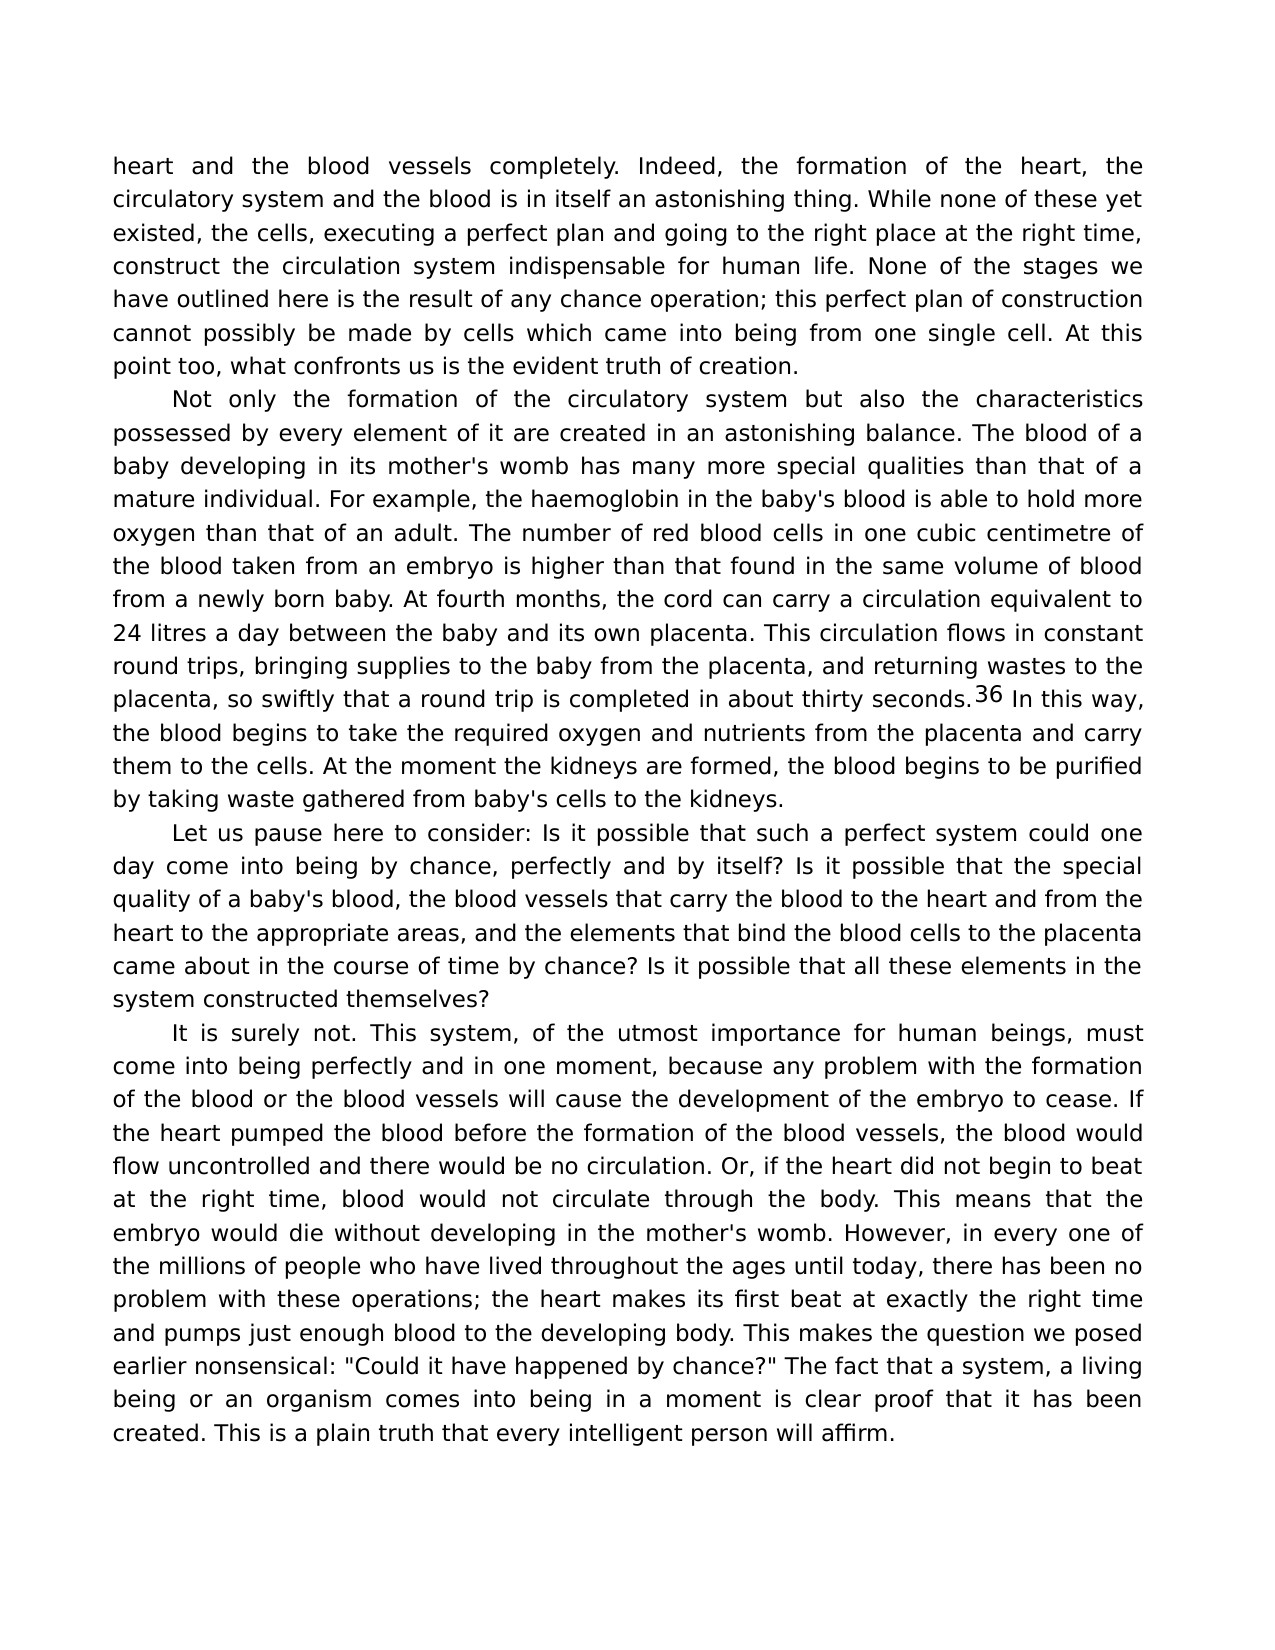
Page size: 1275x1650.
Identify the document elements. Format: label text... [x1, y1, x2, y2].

text It is surely not. This system, of the utmost importance for human beings, must come into being perfectly and in one moment, because any problem with the formation of the blood or the blood vessels will cause the development of the embryo to cease. If the heart pumped the blood before the formation of the blood vessels, the blood would flow uncontrolled and there would be no circulation. Or, if the heart did not begin to beat at the right time, blood would not circulate through the body. This means that the embryo would die without developing in the mother's womb. However, in every one of the millions of people who have lived throughout the ages until today, there has been no problem with these operations; the heart makes its first beat at exactly the right time and pumps just enough blood to the developing body. This makes the question we posed earlier nonsensical: "Could it have happened by chance?" The fact that a system, a living being or an organism comes into being in a moment is clear proof that it has been created. This is a plain truth that every intelligent person will affirm. [112, 1014, 1145, 1448]
text Not only the formation of the circulatory system but also the characteristics possessed by every element of it are created in an astonishing balance. The blood of a baby developing in its mother's womb has many more special qualities than that of a mature individual. For example, the haemoglobin in the baby's blood is able to hold more oxygen than that of an adult. The number of red blood cells in one cubic centimetre of the blood taken from an embryo is higher than that found in the same volume of blood from a newly born baby. At fourth months, the cord can carry a circulation equivalent to 24 litres a day between the baby and its own placenta. This circulation flows in constant round trips, bringing supplies to the baby from the placenta, and returning wastes to the placenta, so swiftly that a round trip is completed in about thirty seconds.36 In this way, the blood begins to take the required oxygen and nutrients from the placenta and carry them to the cells. At the moment the kidneys are formed, the blood begins to be purified by taking waste gathered from baby's cells to the kidneys. [112, 381, 1145, 814]
text Let us pause here to consider: Is it possible that such a perfect system could one day come into being by chance, perfectly and by itself? Is it possible that the special quality of a baby's blood, the blood vessels that carry the blood to the heart and from the heart to the appropriate areas, and the elements that bind the blood cells to the placenta came about in the course of time by chance? Is it possible that all these elements in the system constructed themselves? [112, 814, 1145, 1014]
text heart and the blood vessels completely. Indeed, the formation of the heart, the circulatory system and the blood is in itself an astonishing thing. While none of these yet existed, the cells, executing a perfect plan and going to the right place at the right time, construct the circulation system indispensable for human life. None of the stages we have outlined here is the result of any chance operation; this perfect plan of construction cannot possibly be made by cells which came into being from one single cell. At this point too, what confronts us is the evident truth of creation. [112, 148, 1145, 381]
